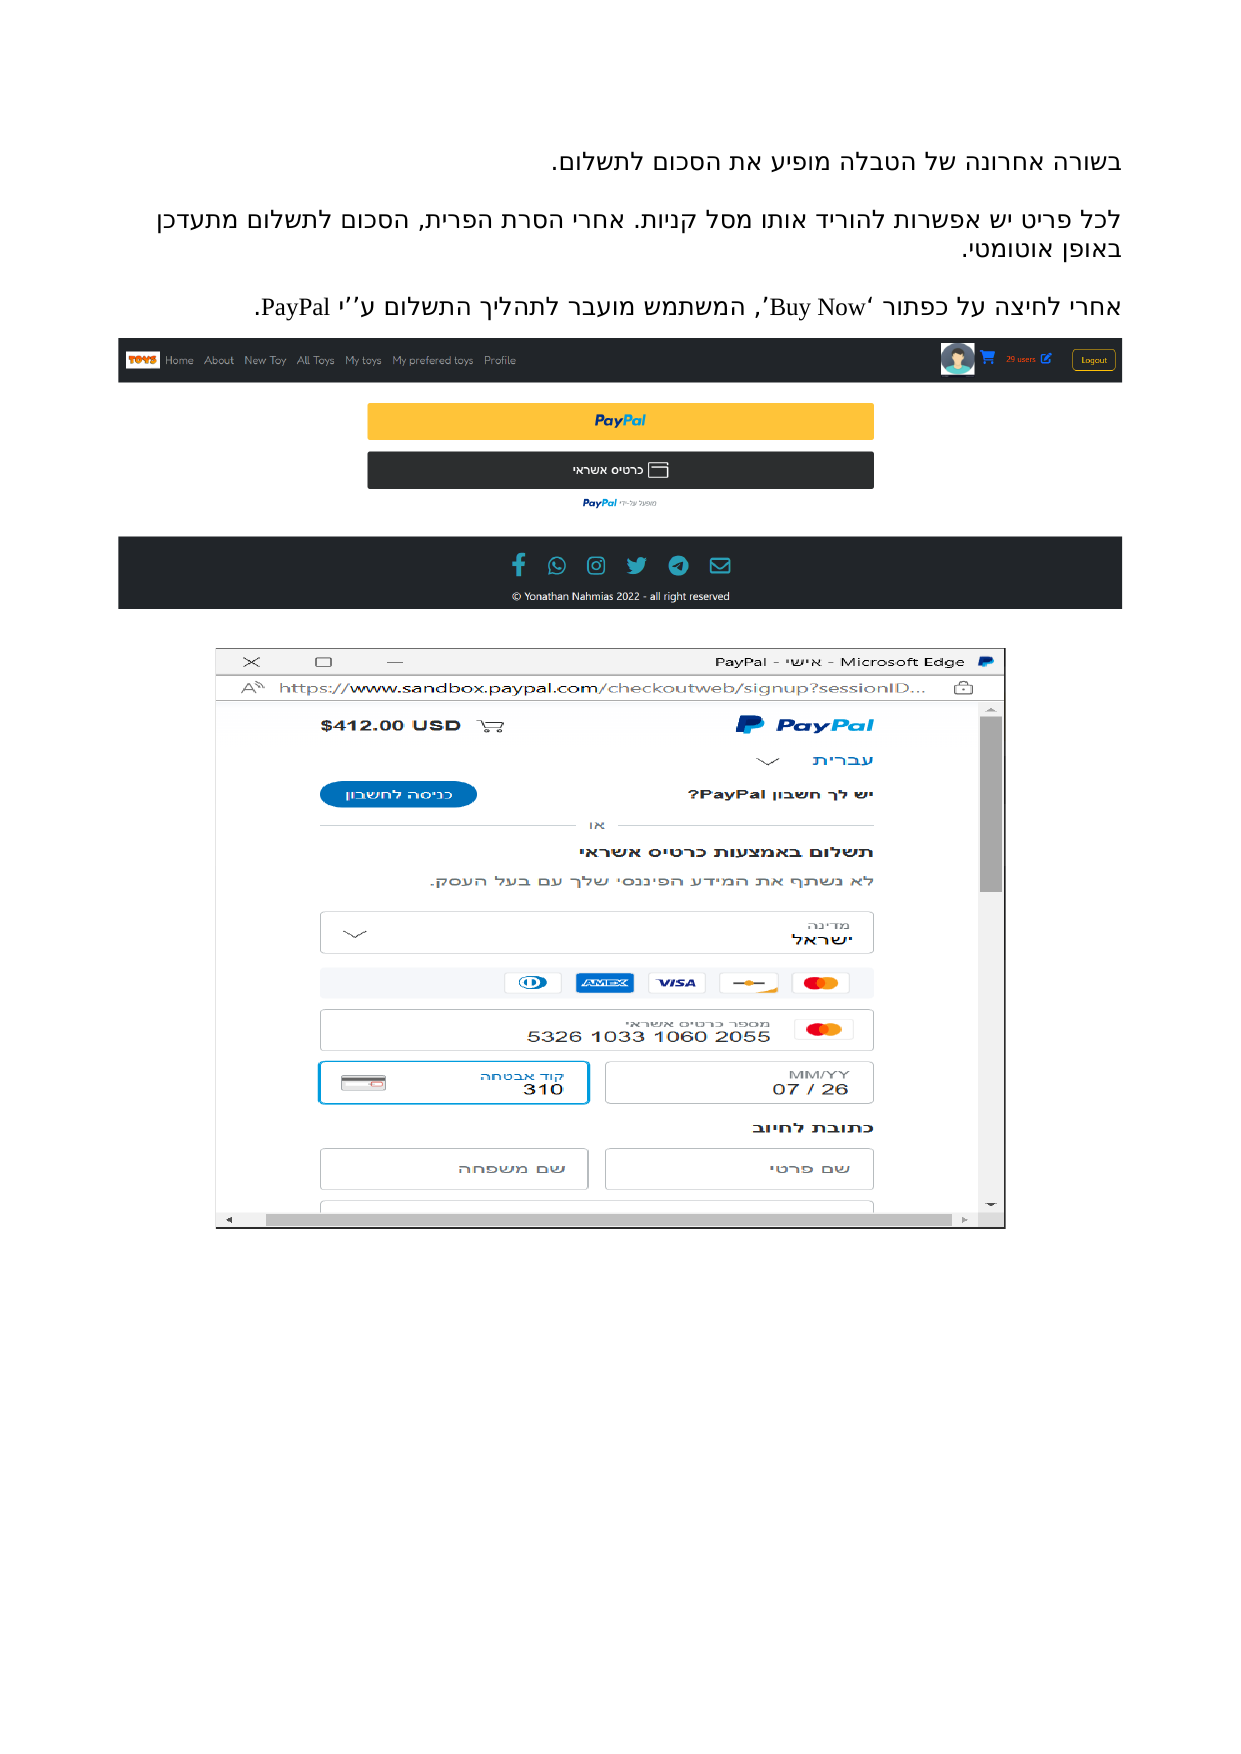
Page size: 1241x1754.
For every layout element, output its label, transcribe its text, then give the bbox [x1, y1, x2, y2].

text אחרי לחיצה על כפתור ‘Buy Now’, המשתמש מועבר לתהליך התשלום ע’’י PayPal. [118, 292, 1122, 321]
picture [118, 338, 1123, 610]
text בשורה אחרונה של הטבלה מופיע את הסכום לתשלום. [118, 147, 1122, 176]
picture [215, 648, 1006, 1229]
text לכל פריט יש אפשרות להוריד אותו מסל קניות. אחרי הסרת הפרית, הסכום לתשלום מתעדכן באופן אוטומטי. [118, 205, 1122, 263]
